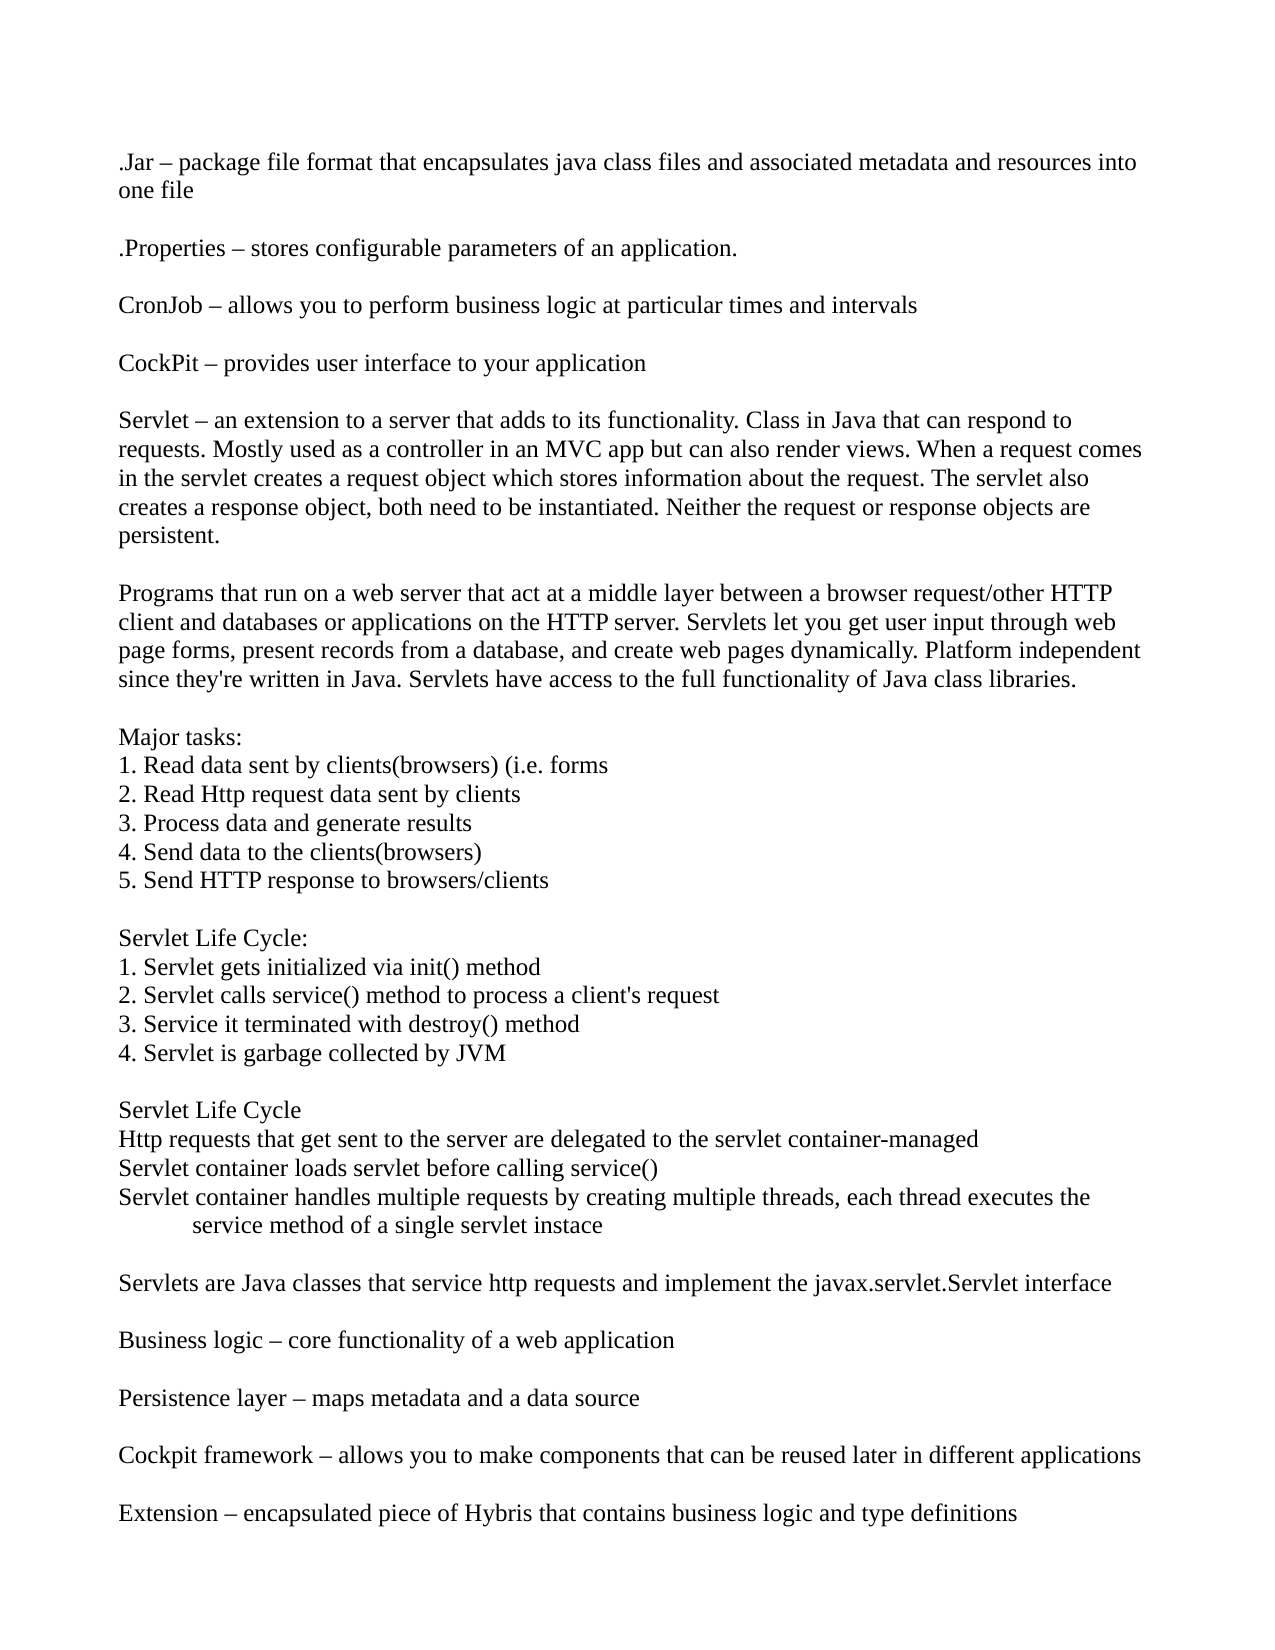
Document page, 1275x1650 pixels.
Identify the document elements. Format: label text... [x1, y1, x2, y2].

text 3. Process data and generate results [118, 808, 1157, 837]
text 5. Send HTTP response to browsers/clients [118, 866, 1157, 894]
text 1. Servlet gets initialized via init() method [118, 952, 1157, 981]
text Servlet container handles multiple requests by creating multiple threads, each thread executes the service method of a single servlet instace [118, 1182, 1157, 1239]
text 2. Read Http request data sent by clients [118, 779, 1157, 808]
text .Properties – stores configurable parameters of an application. [118, 233, 1157, 262]
text Servlet Life Cycle [118, 1096, 1157, 1124]
text .Jar – package file format that encapsulates java class files and associated metadata and resources into one file [118, 147, 1157, 204]
text Servlet Life Cycle: [118, 923, 1157, 952]
text CockPit – provides user interface to your application [118, 348, 1157, 377]
text Servlets are Java classes that service http requests and implement the javax.servlet.Servlet interface [118, 1268, 1157, 1297]
text 3. Service it terminated with destroy() method [118, 1009, 1157, 1038]
text Business logic – core functionality of a web application [118, 1326, 1157, 1354]
text Major tasks: [118, 722, 1157, 751]
text Programs that run on a web server that act at a middle layer between a browser request/other HTTP client and databases or applications on the HTTP server. Servlets let you get user input through web page forms, present records from a database, and create web pages dynamically. Platform independent since they're written in Java. Servlets have access to the full functionality of Java class libraries. [118, 578, 1157, 693]
text 2. Servlet calls service() method to process a client's request [118, 981, 1157, 1009]
text Servlet – an extension to a server that adds to its functionality. Class in Java that can respond to requests. Mostly used as a controller in an MVC app but can also render views. When a request comes in the servlet creates a request object which stores information about the request. The servlet also creates a response object, both need to be instantiated. Neither the request or response objects are persistent. [118, 406, 1157, 549]
text Persistence layer – maps metadata and a data source [118, 1383, 1157, 1412]
text Servlet container loads servlet before calling service() [118, 1153, 1157, 1182]
text 4. Send data to the clients(browsers) [118, 837, 1157, 866]
text 4. Servlet is garbage collected by JVM [118, 1038, 1157, 1067]
text CronJob – allows you to perform business logic at particular times and intervals [118, 291, 1157, 319]
text Cockpit framework – allows you to make components that can be reused later in different applications [118, 1441, 1157, 1469]
text 1. Read data sent by clients(browsers) (i.e. forms [118, 751, 1157, 779]
text Extension – encapsulated piece of Hybris that contains business logic and type definitions [118, 1498, 1157, 1527]
text Http requests that get sent to the server are delegated to the servlet container-managed [118, 1124, 1157, 1153]
